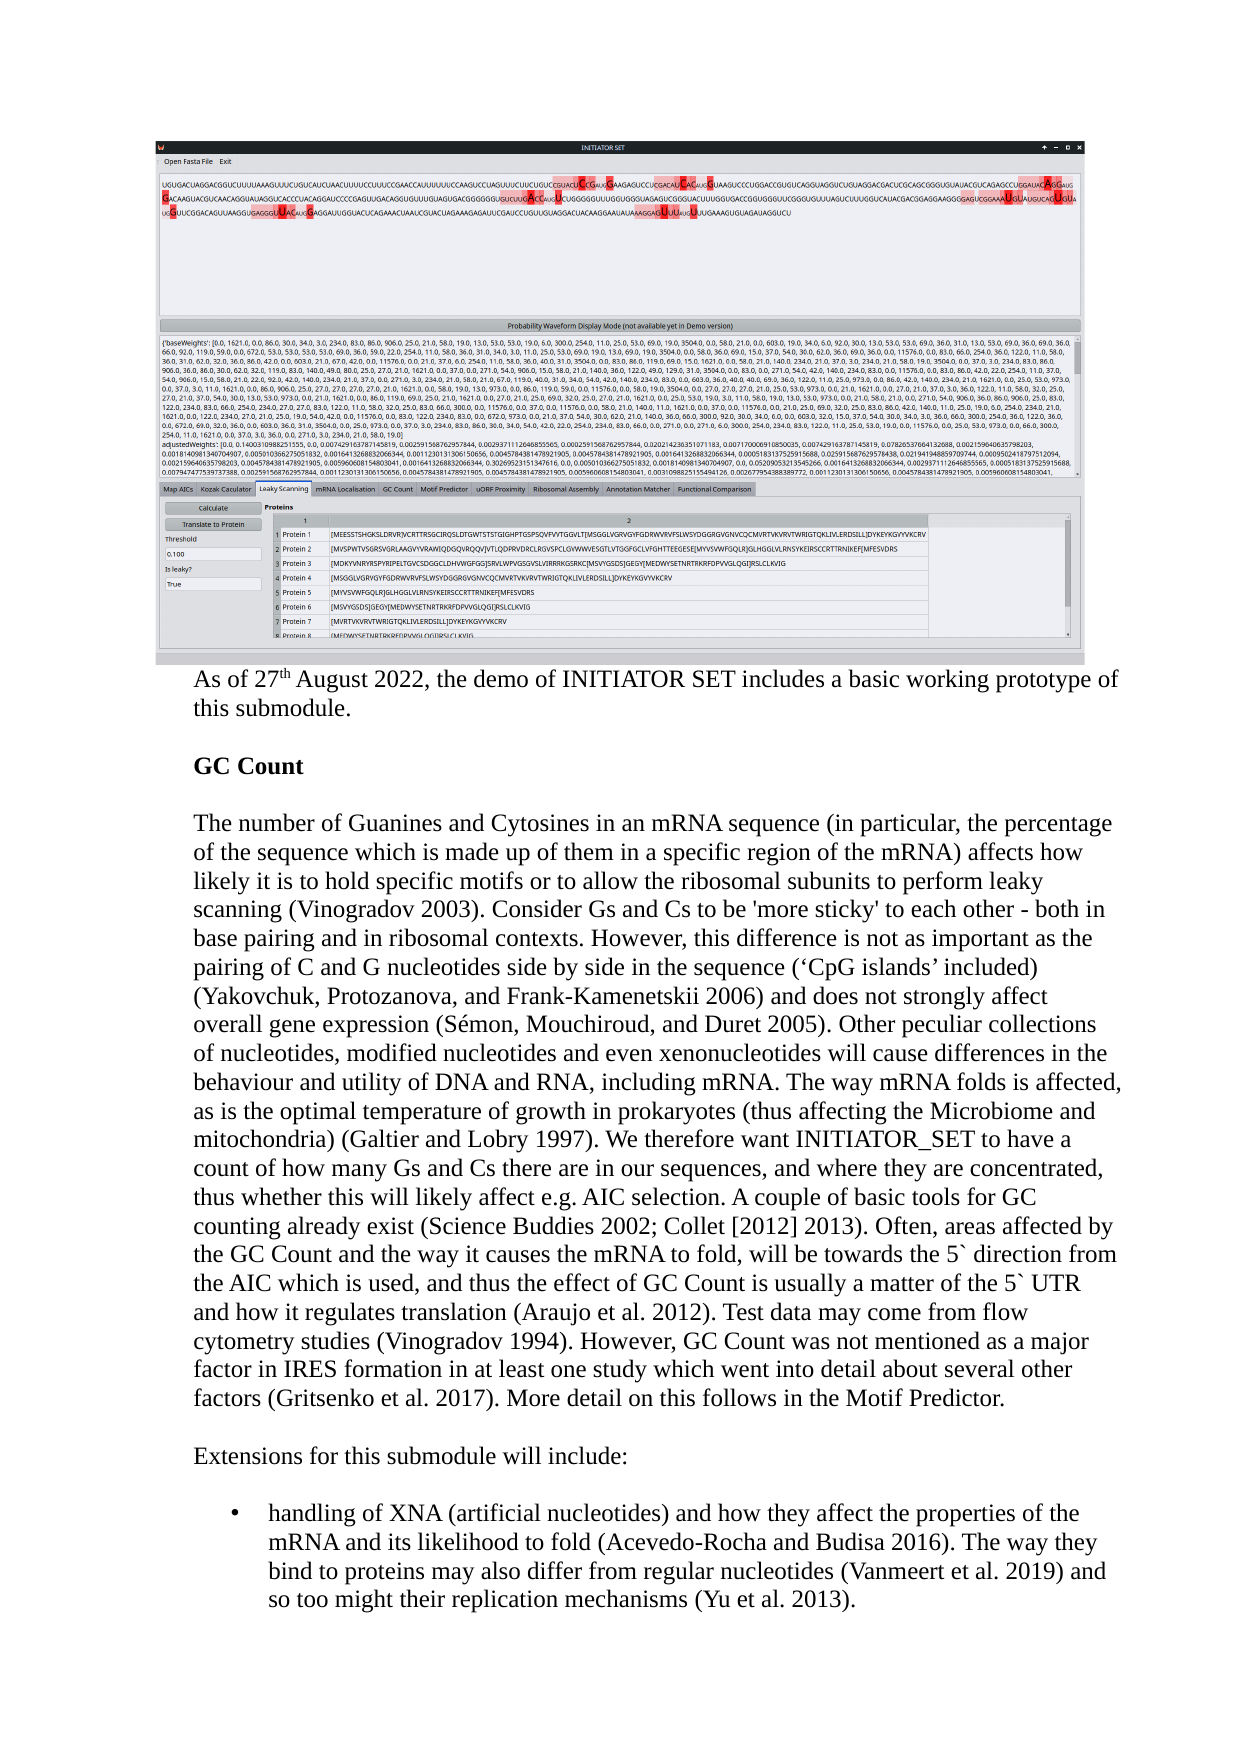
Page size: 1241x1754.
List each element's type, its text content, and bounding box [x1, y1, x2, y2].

picture [155, 141, 1085, 665]
text As of 27th August 2022, the demo of INITIATOR SET includes a basic working prototype of this submodule. GC Count The number of Guanines and Cytosines in an mRNA sequence (in particular, the percentage of the sequence which is made up of them in a specific region of the mRNA) affects how likely it is to hold specific motifs or to allow the ribosomal subunits to perform leaky scanning (Vinogradov 2003). Consider Gs and Cs to be 'more sticky' to each other - both in base pairing and in ribosomal contexts. However, this difference is not as important as the pairing of C and G nucleotides side by side in the sequence (‘CpG islands’ included) (Yakovchuk, Protozanova, and Frank-Kamenetskii 2006) and does not strongly affect overall gene expression (Sémon, Mouchiroud, and Duret 2005). Other peculiar collections of nucleotides, modified nucleotides and even xenonucleotides will cause differences in the behaviour and utility of DNA and RNA, including mRNA. The way mRNA folds is affected, as is the optimal temperature of growth in prokaryotes (thus affecting the Microbiome and mitochondria) (Galtier and Lobry 1997). We therefore want INITIATOR_SET to have a count of how many Gs and Cs there are in our sequences, and where they are concentrated, thus whether this will likely affect e.g. AIC selection. A couple of basic tools for GC counting already exist (Science Buddies 2002; Collet [2012] 2013). Often, areas affected by the GC Count and the way it causes the mRNA to fold, will be towards the 5` direction from the AIC which is used, and thus the effect of GC Count is usually a matter of the 5` UTR and how it regulates translation (Araujo et al. 2012). Test data may come from flow cytometry studies (Vinogradov 1994). However, GC Count was not mentioned as a major factor in IRES formation in at least one study which went into detail about several other factors (Gritsenko et al. 2017). More detail on this follows in the Motif Predictor. Extensions for this submodule will include: [193, 118, 1122, 1498]
list handling of XNA (artificial nucleotides) and how they affect the properties of the mRNA and its likelihood to fold (Acevedo‐Rocha and Budisa 2016). The way they bind to proteins may also differ from regular nucleotides (Vanmeert et al. 2019) and so too might their replication mechanisms (Yu et al. 2013). [231, 1498, 1122, 1613]
